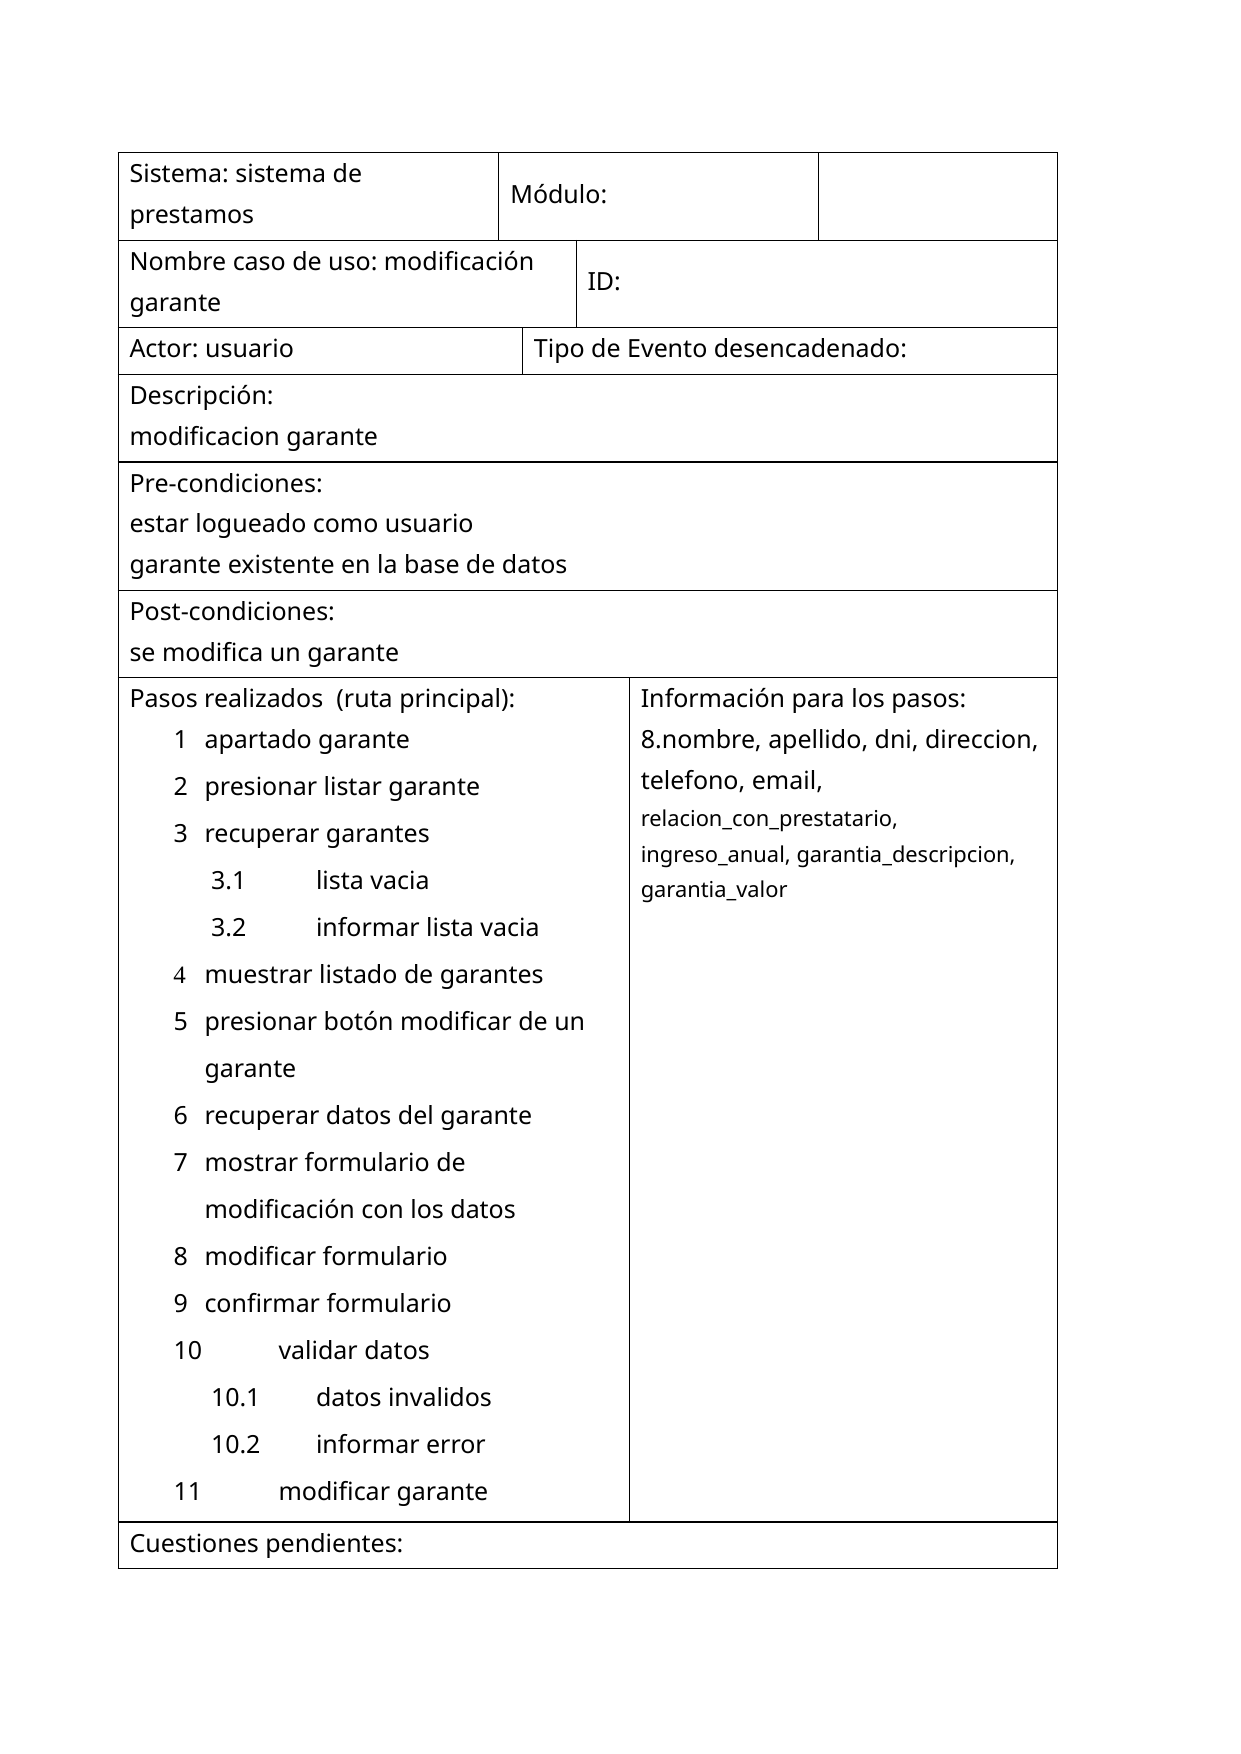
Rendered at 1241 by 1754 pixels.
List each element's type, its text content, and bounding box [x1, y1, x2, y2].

table_cell Cuestiones pendientes: [119, 1523, 1057, 1568]
table_cell Actor: usuario [119, 328, 522, 374]
table_header [819, 153, 1057, 240]
table_cell Pasos realizados (ruta principal): apartado garante presionar listar garante recuperar garantes lista vacia informar lista vacia muestrar listado de garantes presionar botón modificar de un garante recuperar datos del garante mostrar formulario de modificación con los datos modificar formulario confirmar formulario validar datos datos invalidos informar error modificar garante [119, 678, 629, 1521]
table_cell Post-condiciones: se modifica un garante [119, 591, 1057, 677]
table_cell Información para los pasos: 8.nombre, apellido, dni, direccion, telefono, email, relacion_con_prestatario, ingreso_anual, garantia_descripcion, garantia_valor [630, 678, 1057, 1521]
table_cell Tipo de Evento desencadenado: [523, 328, 1057, 374]
table_cell Descripción: modificacion garante [119, 375, 1057, 461]
table_header Sistema: sistema de prestamos [119, 153, 498, 240]
table_cell Pre-condiciones: estar logueado como usuario garante existente en la base de datos [119, 463, 1057, 590]
table_header Módulo: [499, 153, 818, 240]
table_cell Nombre caso de uso: modificación garante [119, 241, 576, 327]
table_cell ID: [577, 241, 1057, 327]
